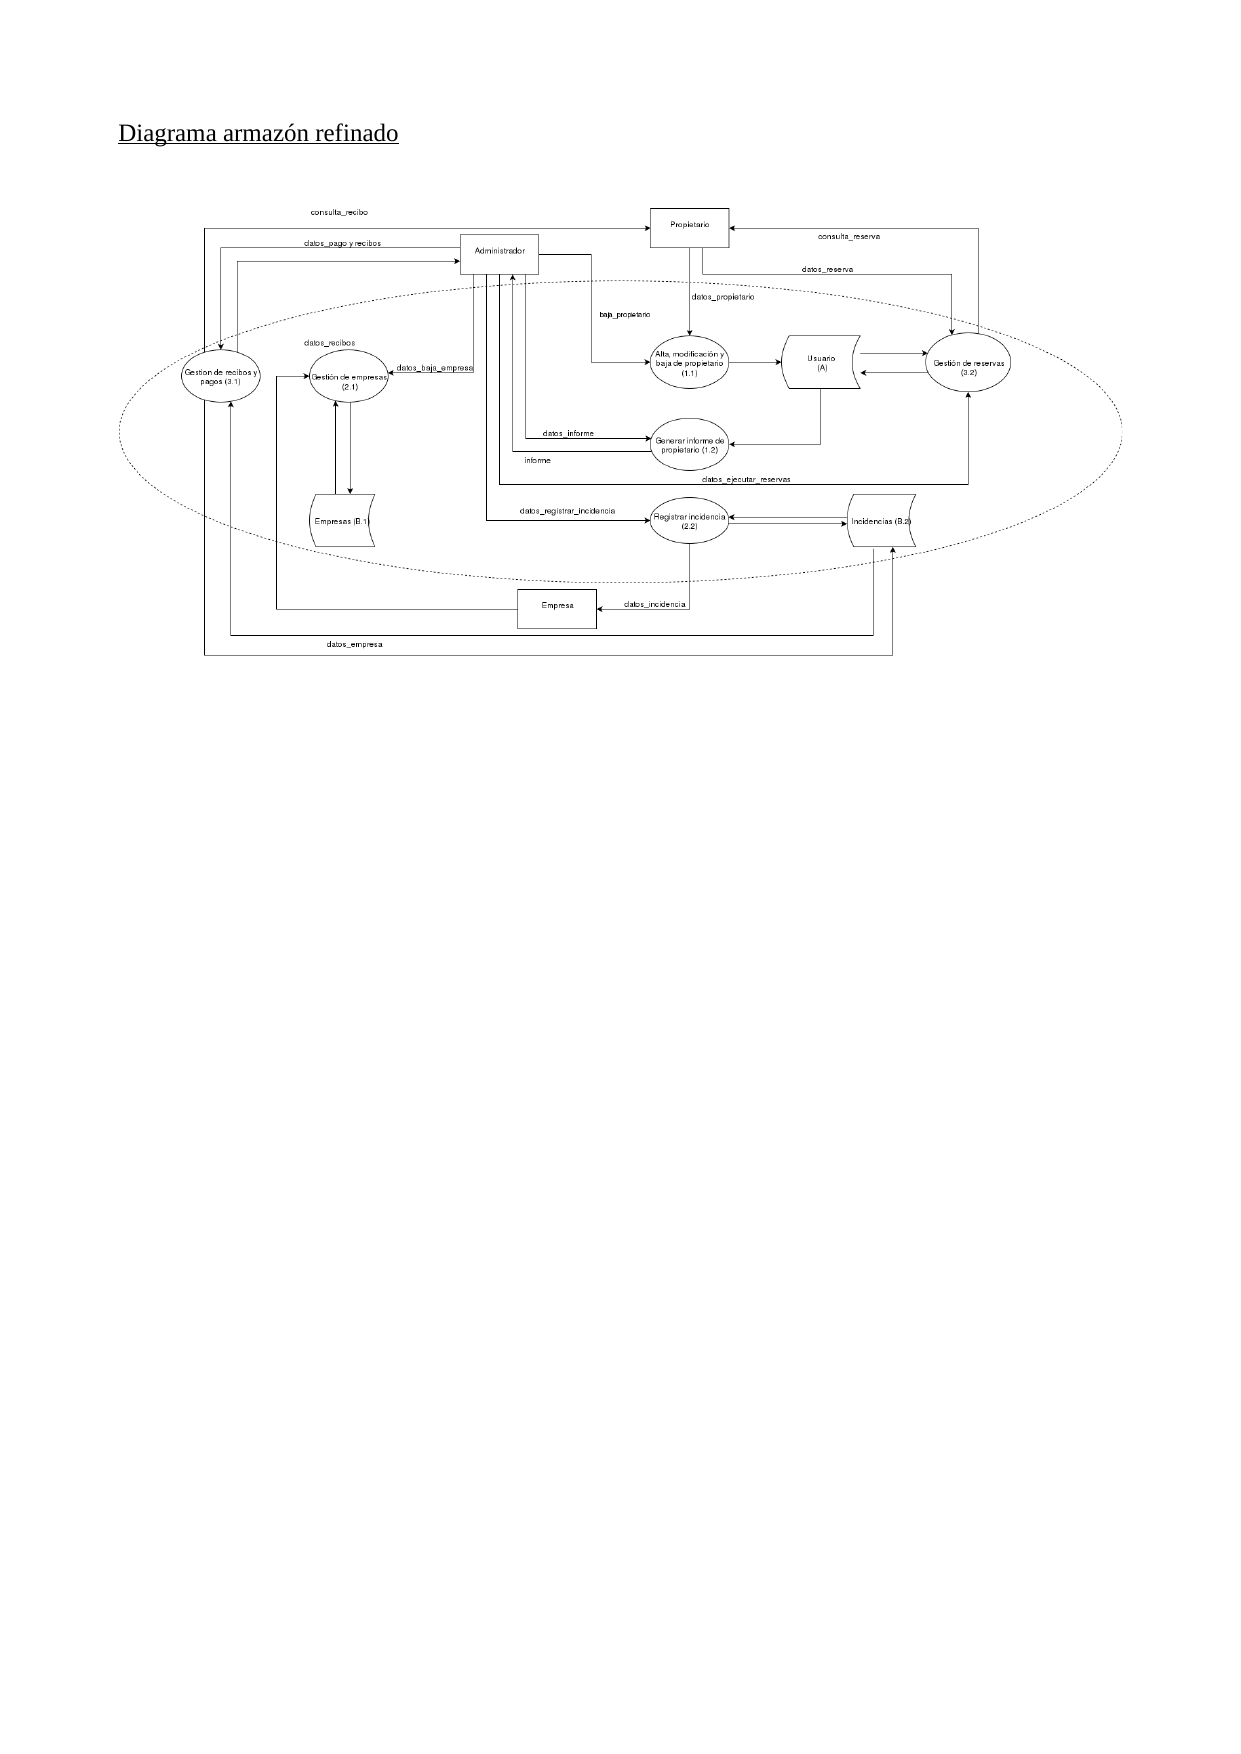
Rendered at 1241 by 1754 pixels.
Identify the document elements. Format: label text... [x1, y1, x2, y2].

text Diagrama armazón refinado [118, 118, 1122, 147]
picture [118, 204, 1123, 661]
